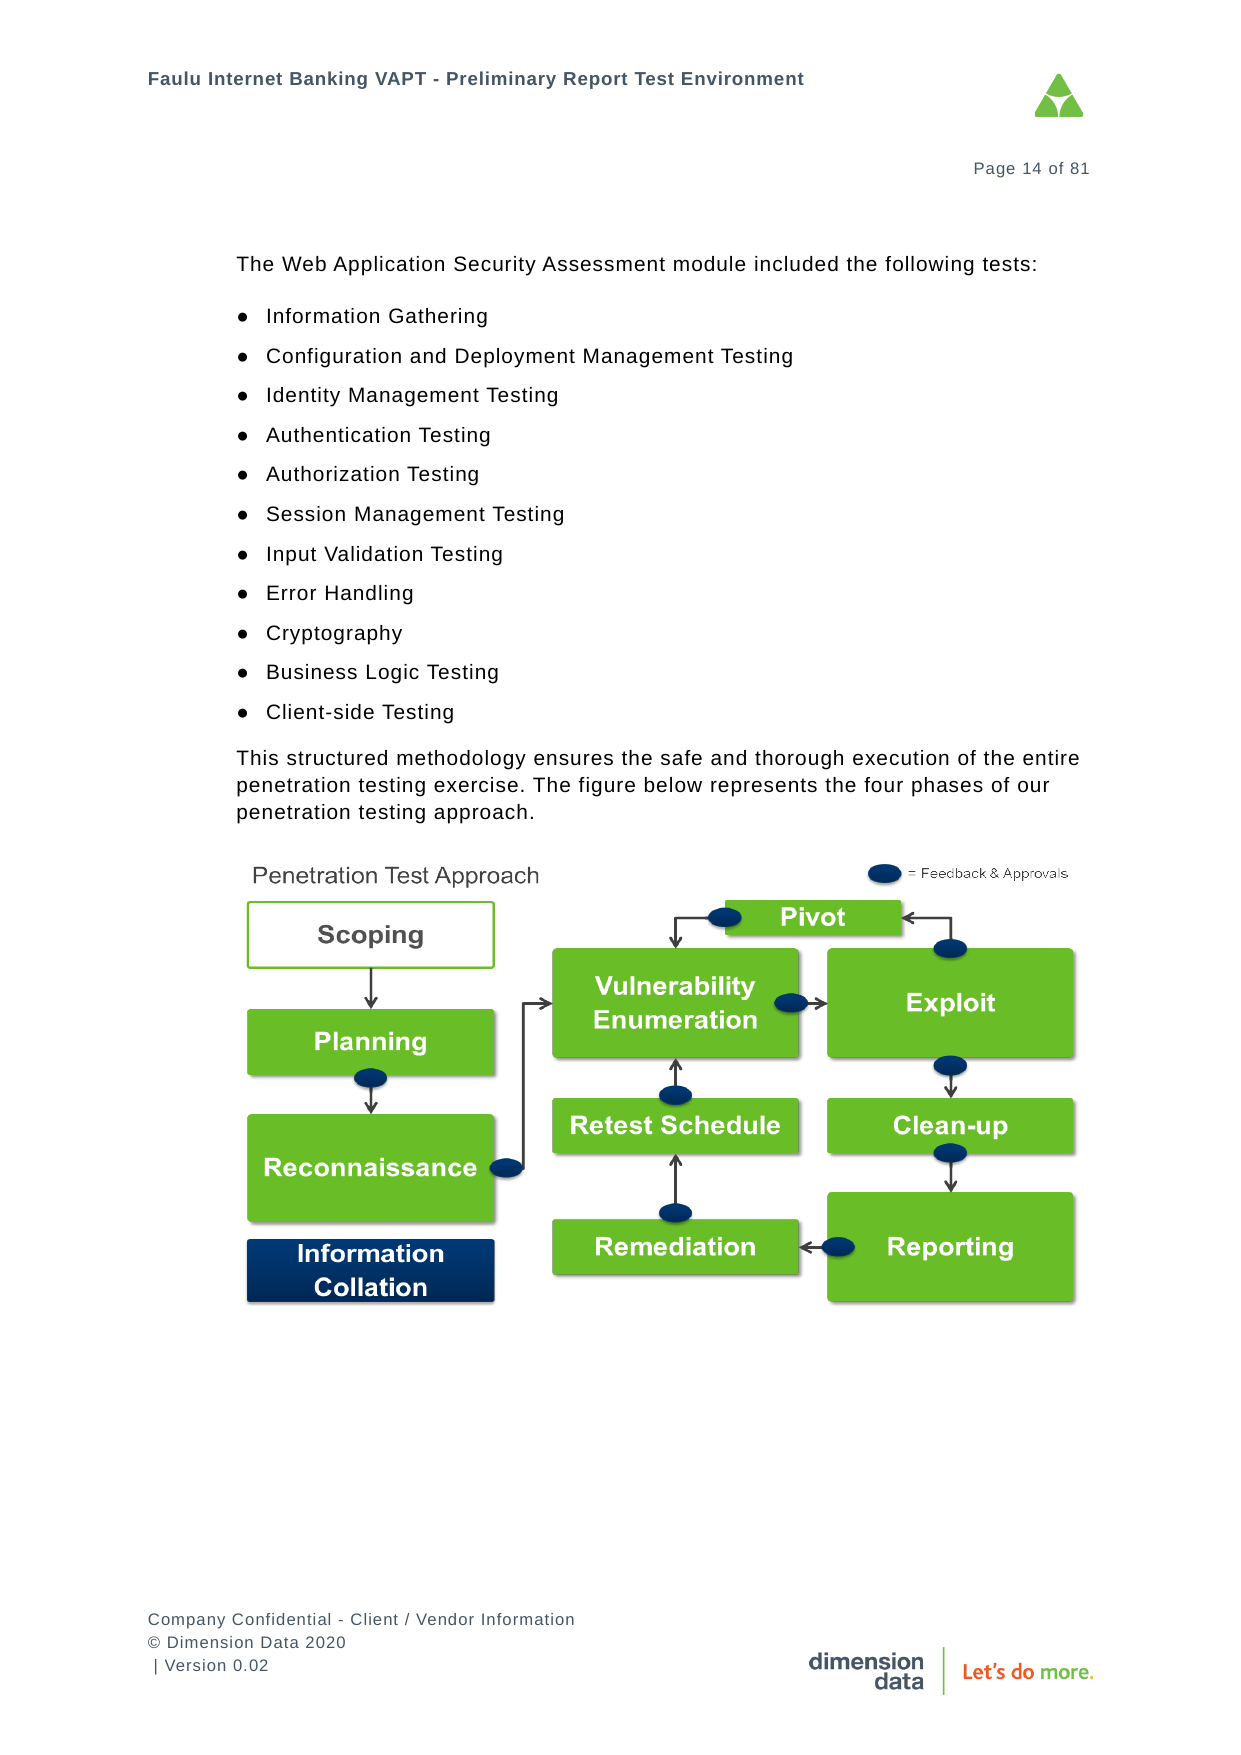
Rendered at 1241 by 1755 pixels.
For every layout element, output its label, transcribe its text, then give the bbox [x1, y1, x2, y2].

list Input Validation Testing [236, 538, 1093, 565]
list Information Gathering [236, 301, 1093, 328]
list Cryptography [236, 617, 1093, 644]
list Authorization Testing [236, 459, 1093, 486]
list Authentication Testing [236, 419, 1093, 447]
list Identity Management Testing [236, 380, 1093, 407]
list Configuration and Deployment Management Testing [236, 340, 1093, 367]
list Error Handling [236, 578, 1093, 605]
list Business Logic Testing [236, 657, 1093, 684]
text The Web Application Security Assessment module included the following tests: [236, 249, 1093, 276]
list Client-side Testing [236, 697, 1093, 724]
list Session Management Testing [236, 499, 1093, 526]
text This structured methodology ensures the safe and thorough execution of the entire penetration testing exercise. The figure below represents the four phases of our penetration testing approach. [236, 742, 1093, 824]
